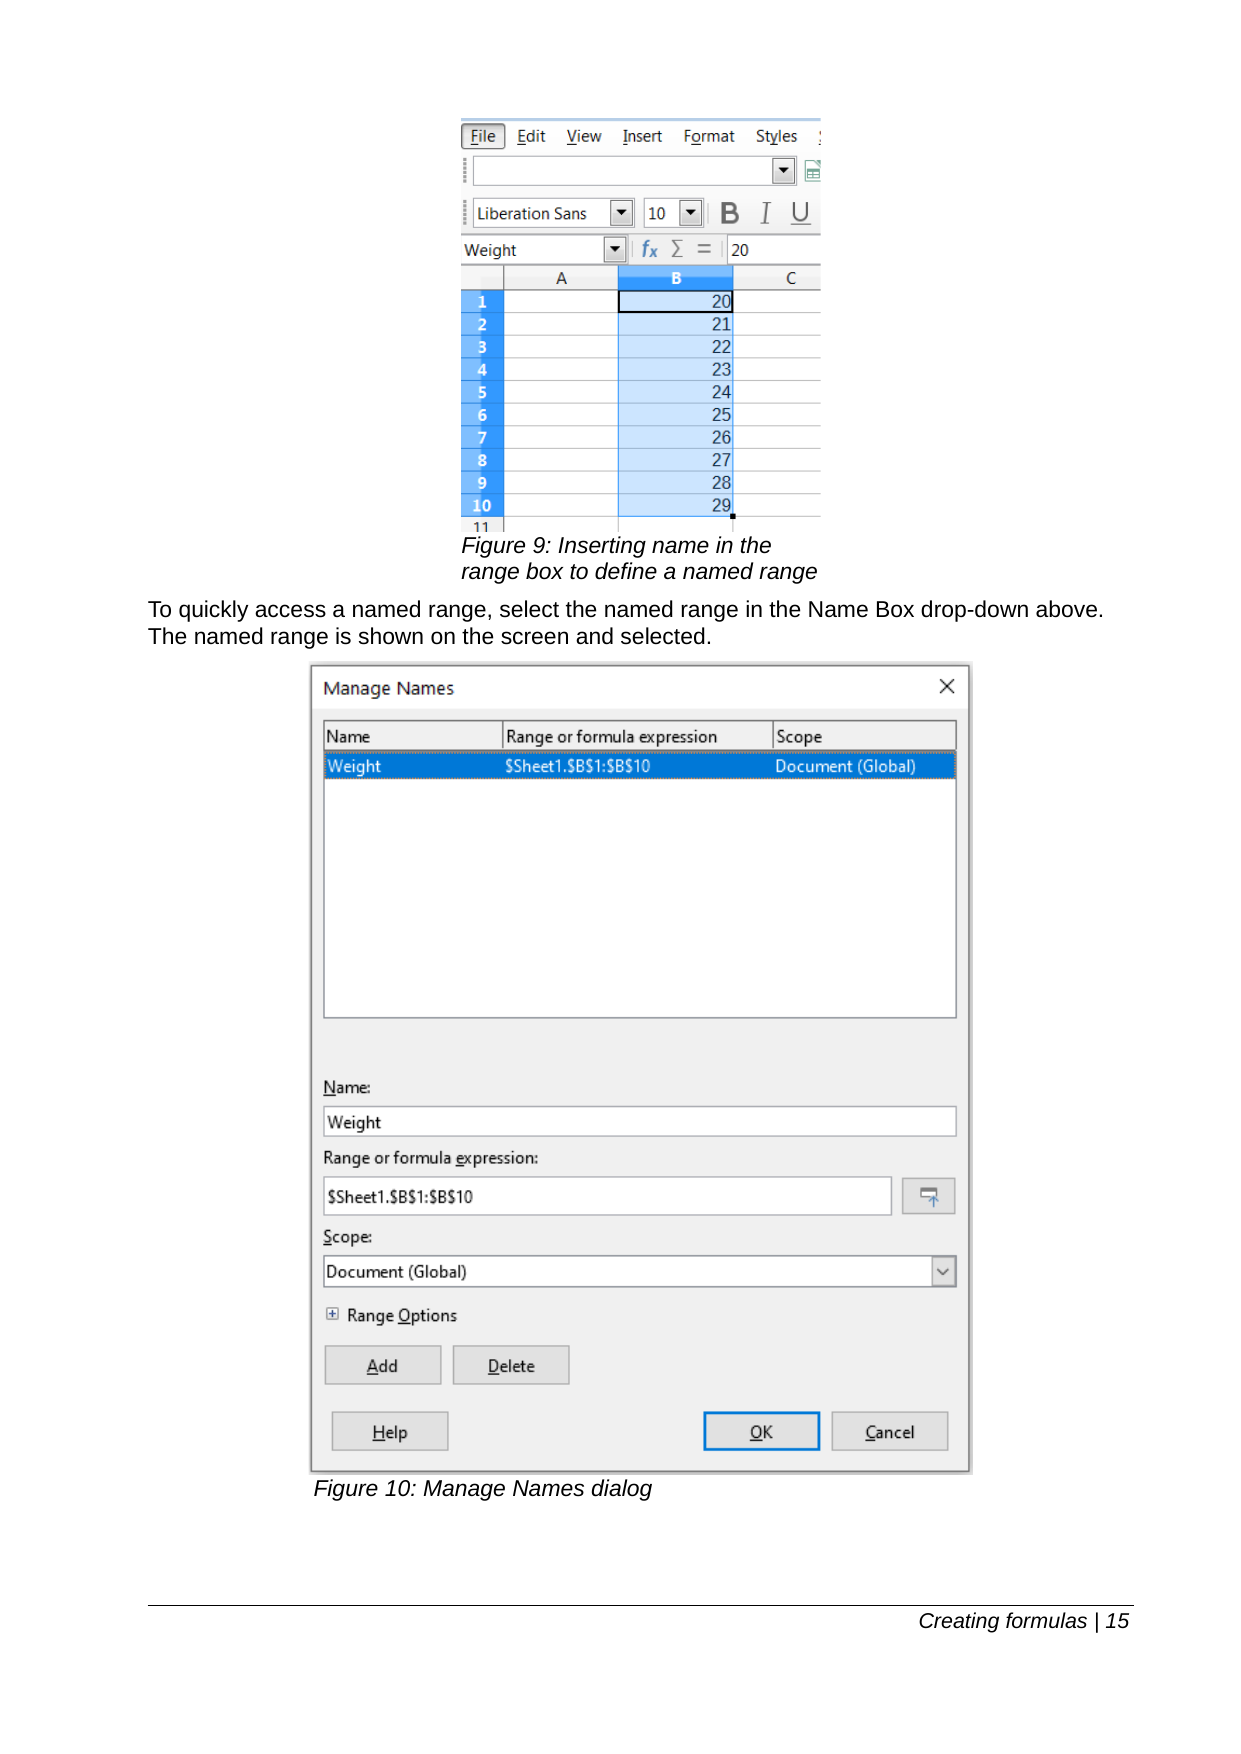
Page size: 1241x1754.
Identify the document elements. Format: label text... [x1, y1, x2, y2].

text To quickly access a named range, select the named range in the Name Box drop-down above. The named range is shown on the screen and selected. [148, 596, 1134, 649]
picture [308, 661, 973, 1475]
text Figure 9: Inserting name in the range box to define a named range [461, 532, 821, 584]
text Figure 10: Manage Names dialog [313, 1475, 968, 1501]
picture [461, 118, 821, 532]
